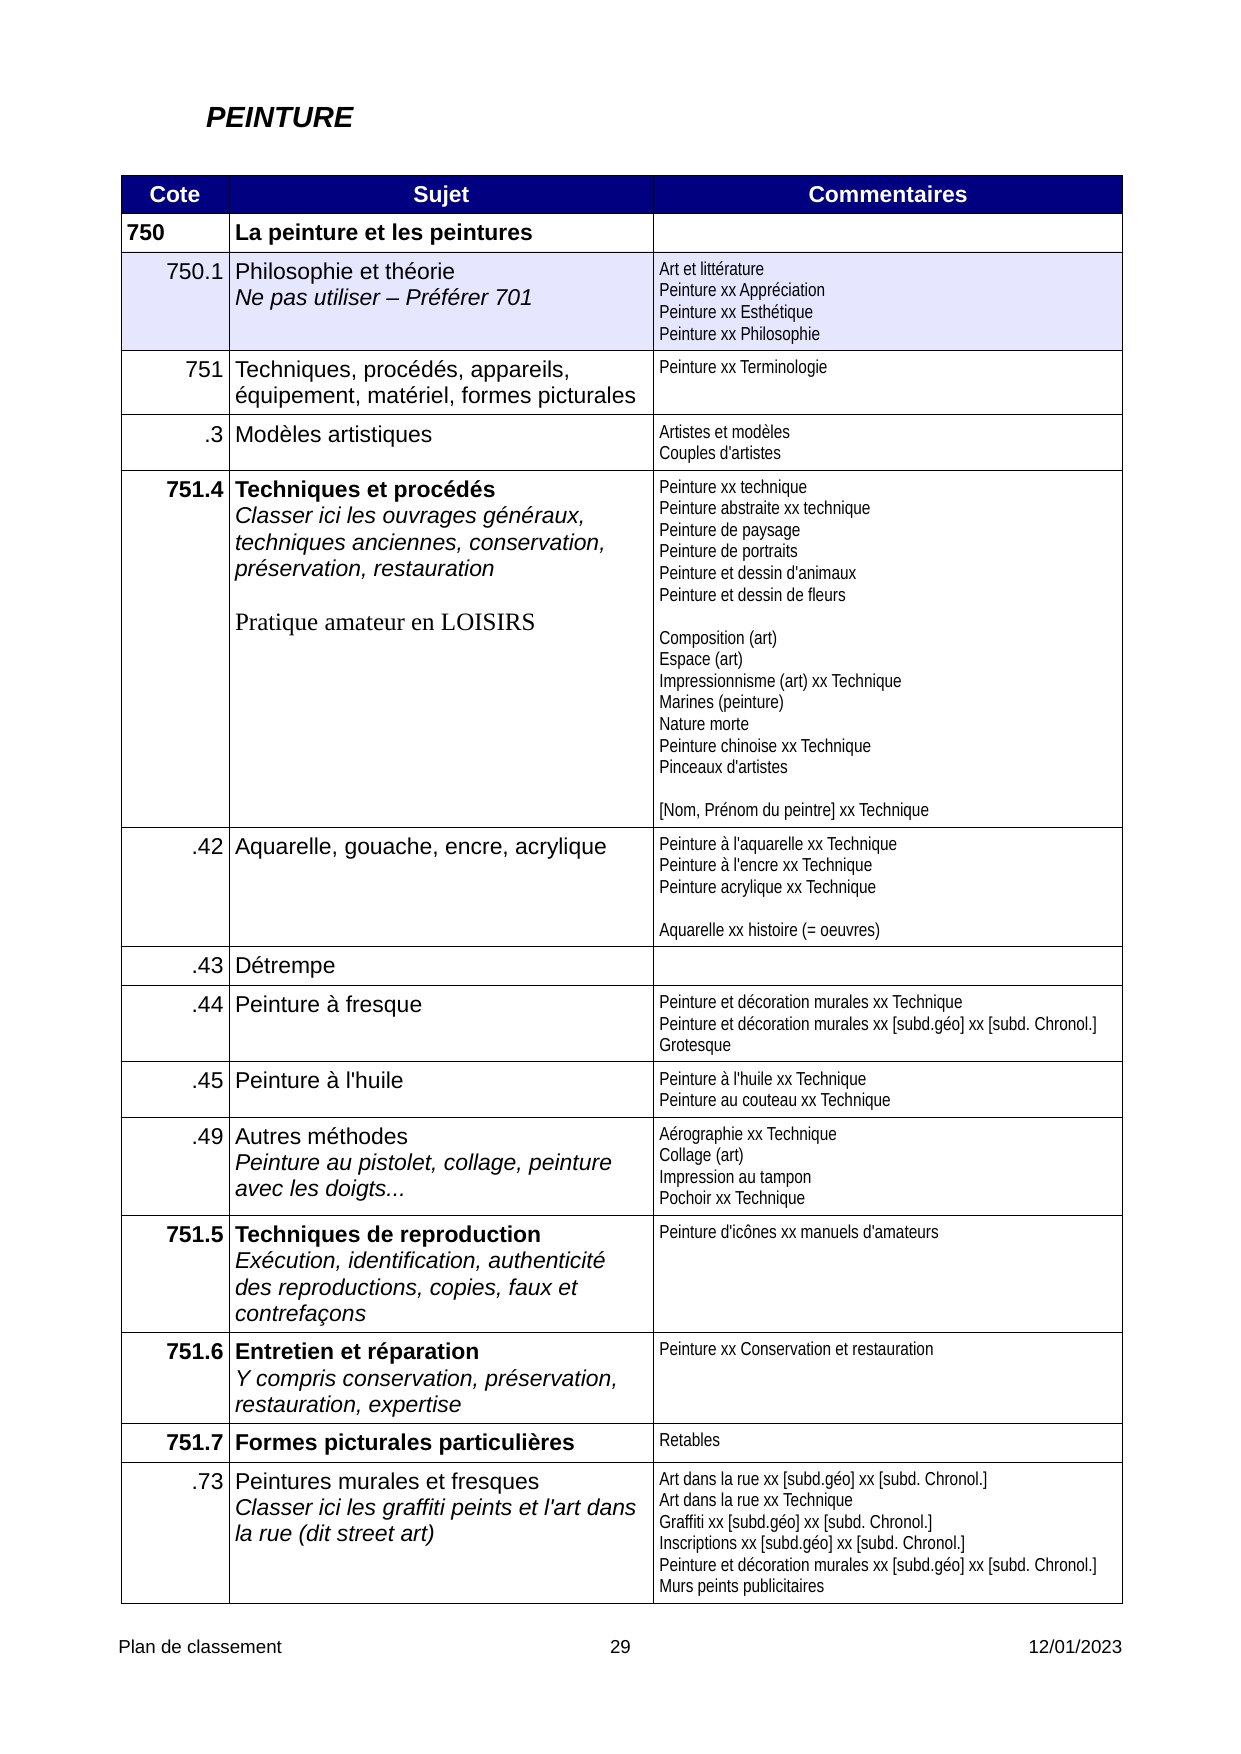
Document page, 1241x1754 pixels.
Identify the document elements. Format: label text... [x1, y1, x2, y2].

table_cell Artistes et modèles Couples d'artistes [654, 415, 1122, 469]
table_cell 750.1 [122, 253, 229, 350]
table_cell Aquarelle, gouache, encre, acrylique [230, 828, 653, 946]
table_cell .43 [122, 947, 229, 984]
table_header Commentaires [654, 176, 1122, 213]
table_cell 751 [122, 351, 229, 414]
table_cell Retables [654, 1424, 1122, 1461]
table_cell Peinture à l'huile xx Technique Peinture au couteau xx Technique [654, 1062, 1122, 1116]
table_cell Autres méthodes Peinture au pistolet, collage, peinture avec les doigts... [230, 1118, 653, 1214]
subtitle PEINTURE [206, 100, 1122, 133]
table_cell Peinture à l'huile [230, 1062, 653, 1116]
table_cell 751.4 [122, 471, 229, 826]
table_cell Peinture et décoration murales xx Technique Peinture et décoration murales xx [subd.géo] xx [subd. Chronol.] Grotesque [654, 986, 1122, 1061]
table_cell .42 [122, 828, 229, 946]
table_cell Art et littérature Peinture xx Appréciation Peinture xx Esthétique Peinture xx Philosophie [654, 253, 1122, 350]
table_cell Peinture xx technique Peinture abstraite xx technique Peinture de paysage Peinture de portraits Peinture et dessin d'animaux Peinture et dessin de fleurs Composition (art) Espace (art) Impressionnisme (art) xx Technique Marines (peinture) Nature morte Peinture chinoise xx Technique Pinceaux d'artistes [Nom, Prénom du peintre] xx Technique [654, 471, 1122, 826]
table_cell [654, 214, 1122, 251]
table_cell .49 [122, 1118, 229, 1214]
table_cell Peintures murales et fresques Classer ici les graffiti peints et l'art dans la rue (dit street art) [230, 1463, 653, 1603]
table_cell .73 [122, 1463, 229, 1603]
table_cell Techniques, procédés, appareils, équipement, matériel, formes picturales [230, 351, 653, 414]
table_cell 751.7 [122, 1424, 229, 1461]
table_cell 750 [122, 214, 229, 251]
table_cell Peinture xx Terminologie [654, 351, 1122, 414]
table_cell Aérographie xx Technique Collage (art) Impression au tampon Pochoir xx Technique [654, 1118, 1122, 1214]
table_cell Techniques de reproduction Exécution, identification, authenticité des reproductions, copies, faux et contrefaçons [230, 1216, 653, 1332]
table_cell Modèles artistiques [230, 415, 653, 469]
table_cell Art dans la rue xx [subd.géo] xx [subd. Chronol.] Art dans la rue xx Technique Graffiti xx [subd.géo] xx [subd. Chronol.] Inscriptions xx [subd.géo] xx [subd. Chronol.] Peinture et décoration murales xx [subd.géo] xx [subd. Chronol.] Murs peints publicitaires [654, 1463, 1122, 1603]
table_cell .45 [122, 1062, 229, 1116]
table_cell .3 [122, 415, 229, 469]
table_cell .44 [122, 986, 229, 1061]
table_header Sujet [230, 176, 653, 213]
table_cell Détrempe [230, 947, 653, 984]
table_cell Peinture d'icônes xx manuels d'amateurs [654, 1216, 1122, 1332]
table_cell 751.5 [122, 1216, 229, 1332]
table_cell Entretien et réparation Y compris conservation, préservation, restauration, expertise [230, 1333, 653, 1423]
table_header Cote [122, 176, 229, 213]
table_cell Techniques et procédés Classer ici les ouvrages généraux, techniques anciennes, conservation, préservation, restauration Pratique amateur en LOISIRS [230, 471, 653, 826]
table_cell Peinture à fresque [230, 986, 653, 1061]
table_cell Peinture xx Conservation et restauration [654, 1333, 1122, 1423]
table_cell [654, 947, 1122, 984]
table_cell La peinture et les peintures [230, 214, 653, 251]
table_cell Philosophie et théorie Ne pas utiliser – Préférer 701 [230, 253, 653, 350]
table_cell Peinture à l'aquarelle xx Technique Peinture à l'encre xx Technique Peinture acrylique xx Technique Aquarelle xx histoire (= oeuvres) [654, 828, 1122, 946]
table_cell Formes picturales particulières [230, 1424, 653, 1461]
table_cell 751.6 [122, 1333, 229, 1423]
